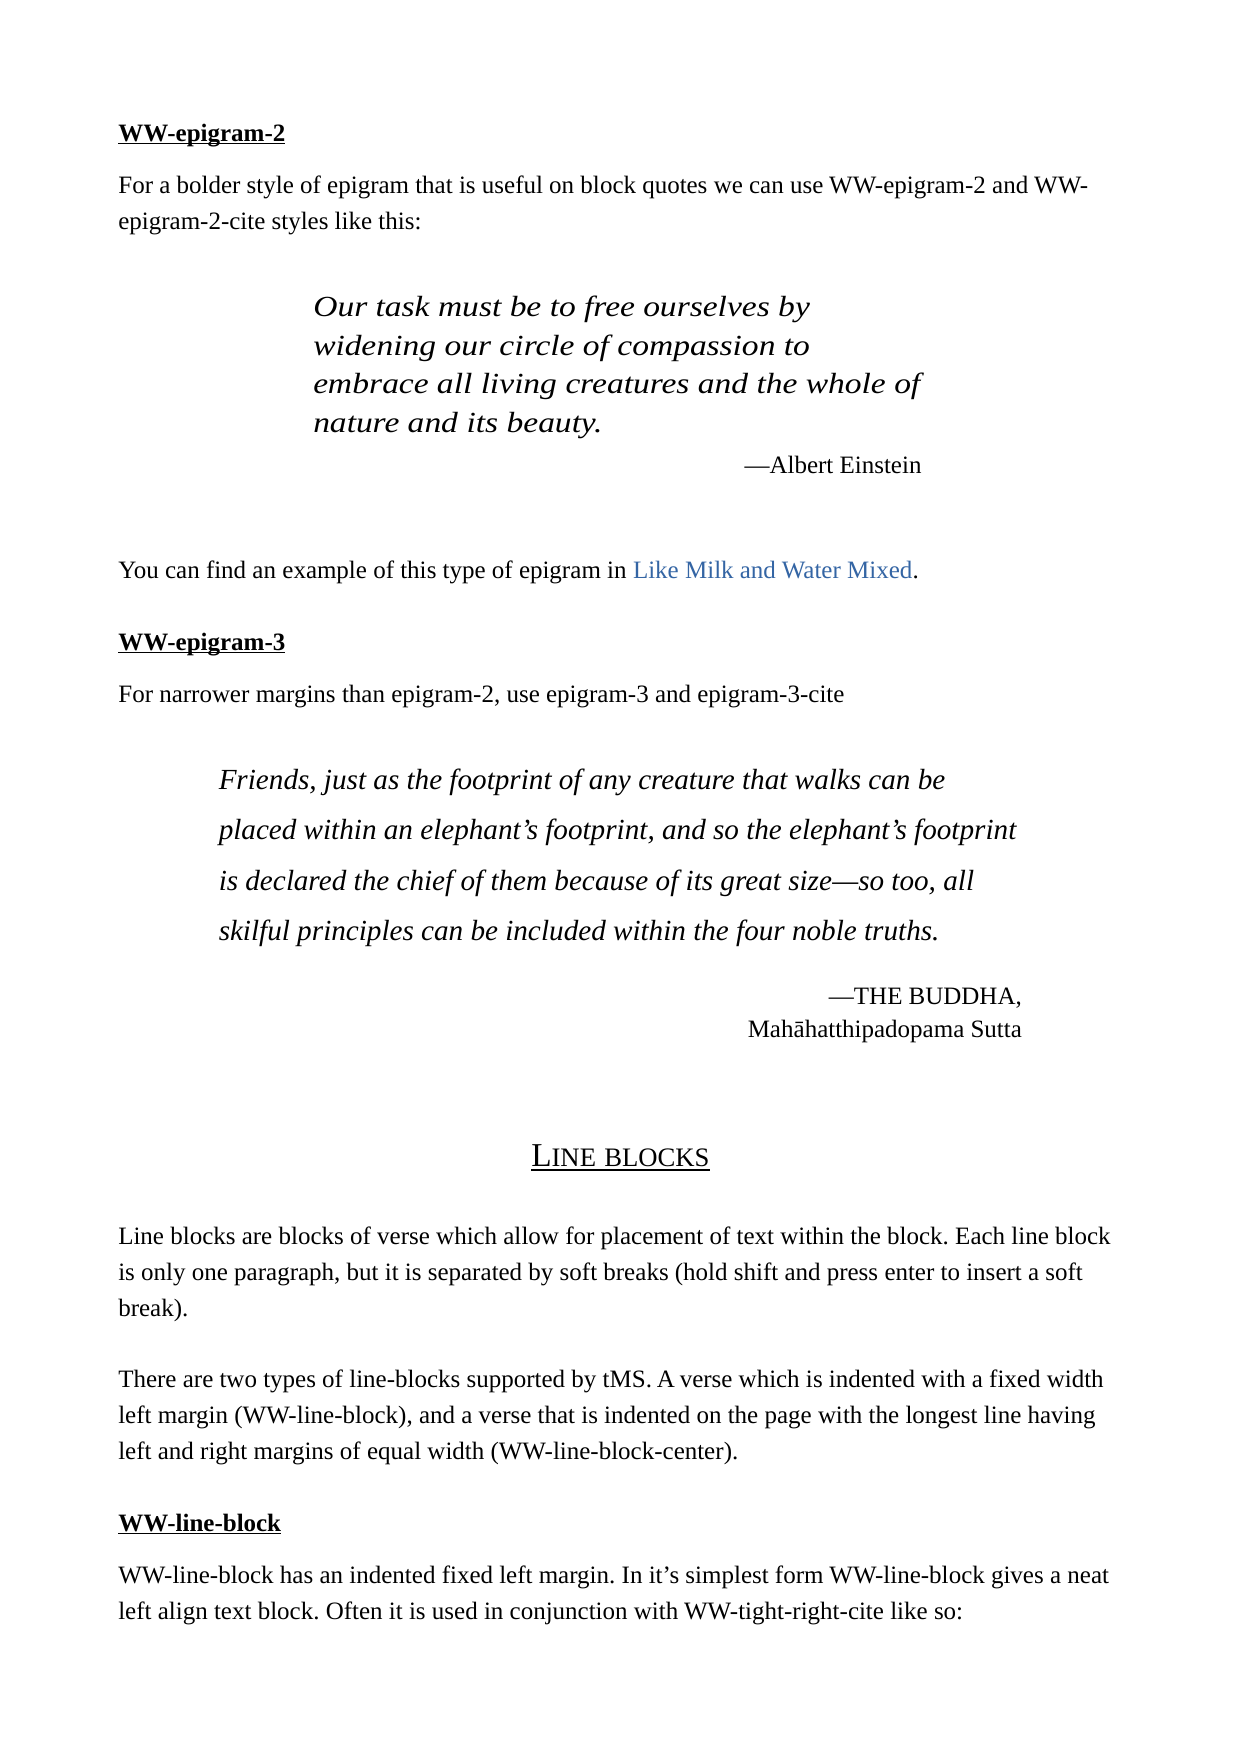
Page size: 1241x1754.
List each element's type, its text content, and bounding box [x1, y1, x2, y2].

text ​—THE BUDDHA, Mahāhatthipadopama Sutta [218, 981, 1022, 1043]
text Our task must be to free ourselves by widening our circle of compassion to embrace all living creatures and the whole of nature and its beauty. [313, 289, 927, 439]
text For narrower margins than epigram-2, use epigram-3 and epigram-3-cite [118, 679, 1122, 708]
text WW-line-block has an indented fixed left margin. In it’s simplest form WW-line-block gives a neat left align text block. Often it is used in conjunction with WW-tight-right-cite like so: [118, 1560, 1122, 1625]
text You can find an example of this type of epigram in Like Milk and Water Mixed. [118, 555, 1122, 584]
subtitle WW-epigram-3 [118, 627, 1122, 655]
subtitle WW-line-block [118, 1508, 1122, 1536]
subtitle WW-epigram-2 [118, 118, 1122, 147]
text There are two types of line-blocks supported by tMS. A verse which is indented with a fixed width left margin (WW-line-block), and a verse that is indented on the page with the longest line having left and right margins of equal width (WW-line-block-center). [118, 1364, 1122, 1465]
text —Albert Einstein [118, 450, 921, 478]
subtitle Line blocks [118, 1136, 1122, 1174]
text Friends, just as the footprint of any creature that walks can be placed within an elephant’s footprint, and so the elephant’s footprint is declared the chief of them because of its great size​—​so too, all skilful principles can be included within the four noble truths. [218, 762, 1022, 947]
text Line blocks are blocks of verse which allow for placement of text within the block. Each line block is only one paragraph, but it is separated by soft breaks (hold shift and press enter to insert a soft break). [118, 1221, 1122, 1322]
text For a bolder style of epigram that is useful on block quotes we can use WW-epigram-2 and WW-epigram-2-cite styles like this: [118, 171, 1122, 235]
